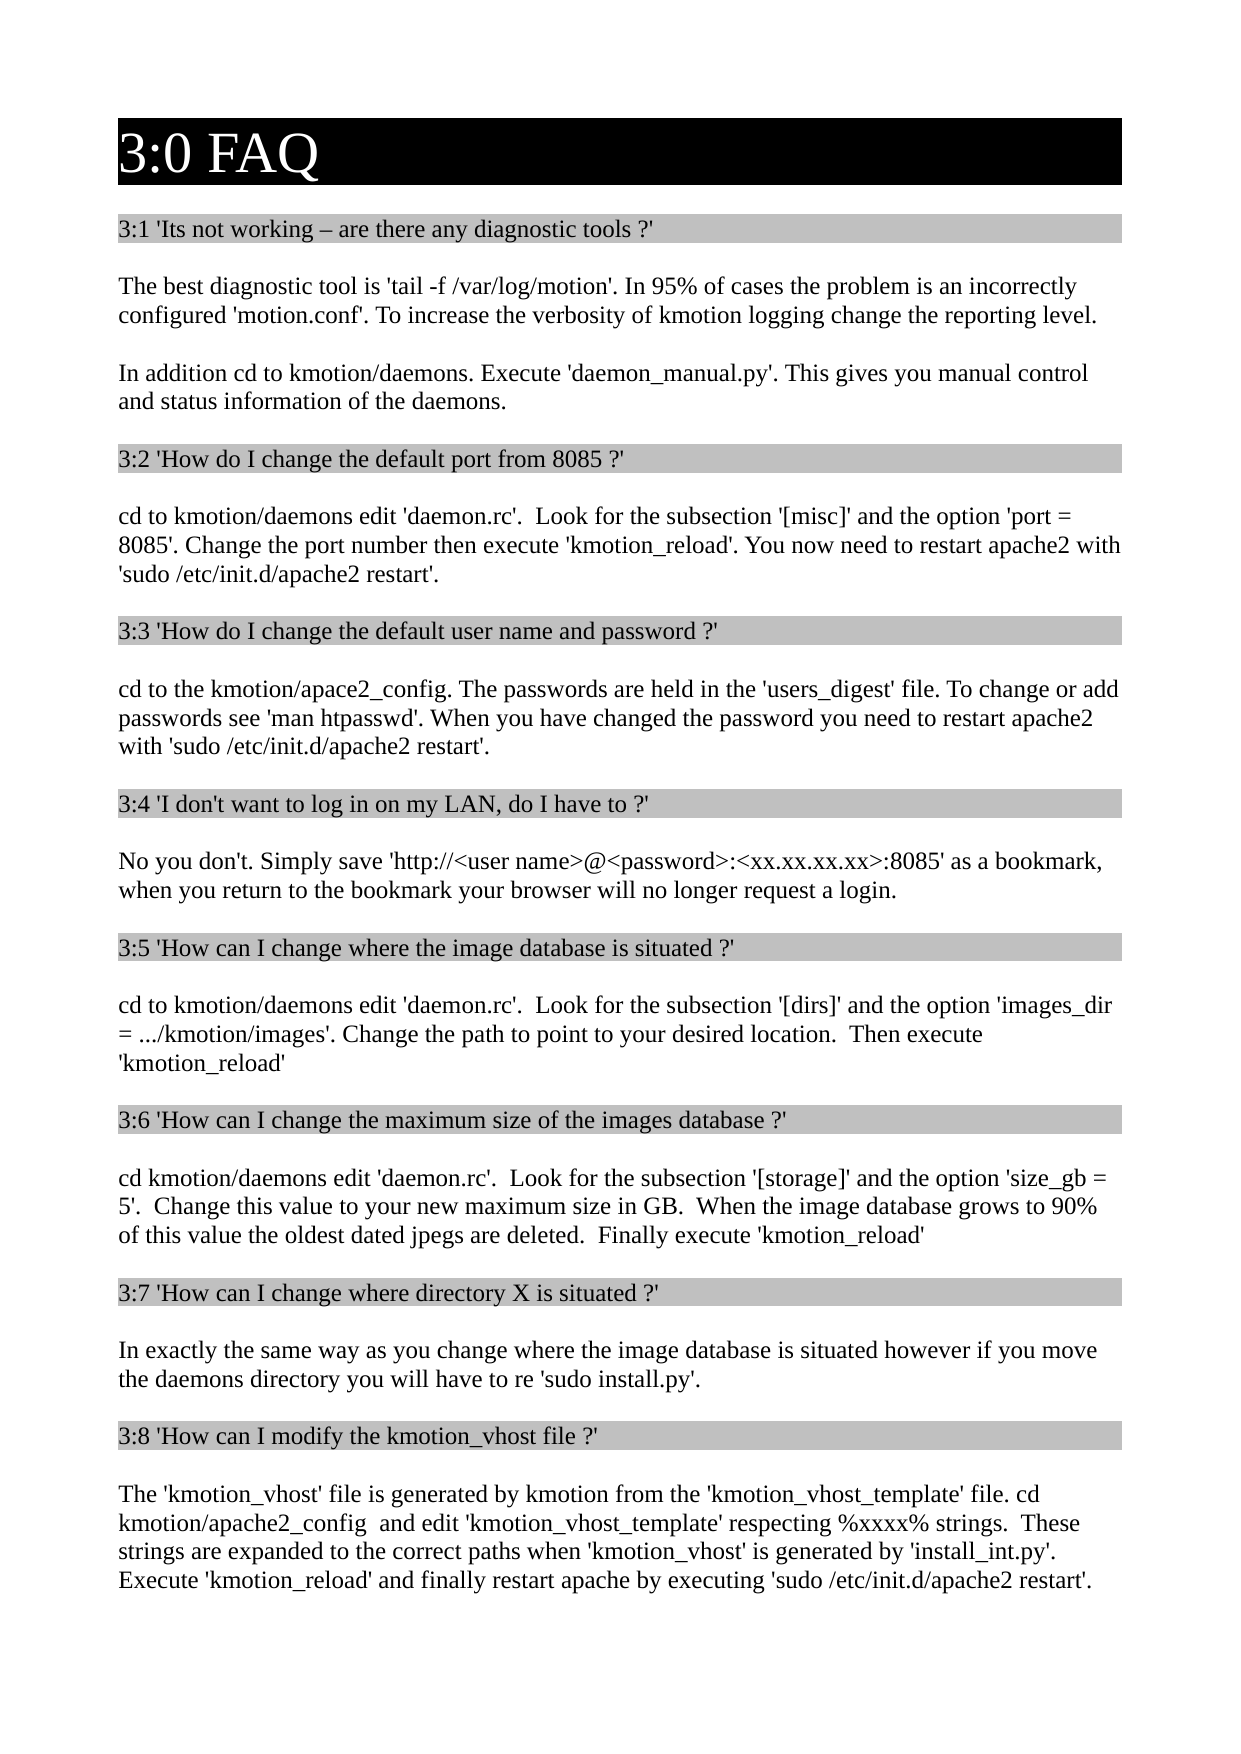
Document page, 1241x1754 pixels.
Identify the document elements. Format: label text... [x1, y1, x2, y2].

text 3:3 'How do I change the default user name and password ?' [118, 616, 1122, 645]
text In exactly the same way as you change where the image database is situated however if you move the daemons directory you will have to re 'sudo install.py'. [118, 1335, 1122, 1393]
text 3:0 FAQ [118, 118, 1122, 185]
text No you don't. Simply save 'http://<user name>@<password>:<xx.xx.xx.xx>:8085' as a bookmark, when you return to the bookmark your browser will no longer request a login. [118, 846, 1122, 904]
text The 'kmotion_vhost' file is generated by kmotion from the 'kmotion_vhost_template' file. cd kmotion/apache2_config and edit 'kmotion_vhost_template' respecting %xxxx% strings. These strings are expanded to the correct paths when 'kmotion_vhost' is generated by 'install_int.py'. Execute 'kmotion_reload' and finally restart apache by executing 'sudo /etc/init.d/apache2 restart'. [118, 1479, 1122, 1594]
text cd to the kmotion/apace2_config. The passwords are held in the 'users_digest' file. To change or add passwords see 'man htpasswd'. When you have changed the password you need to restart apache2 with 'sudo /etc/init.d/apache2 restart'. [118, 674, 1122, 760]
text 3:5 'How can I change where the image database is situated ?' [118, 933, 1122, 961]
text 3:2 'How do I change the default port from 8085 ?' [118, 444, 1122, 473]
text cd to kmotion/daemons edit 'daemon.rc'. Look for the subsection '[misc]' and the option 'port = 8085'. Change the port number then execute 'kmotion_reload'. You now need to restart apache2 with 'sudo /etc/init.d/apache2 restart'. [118, 501, 1122, 588]
text 3:4 'I don't want to log in on my LAN, do I have to ?' [118, 789, 1122, 818]
text cd to kmotion/daemons edit 'daemon.rc'. Look for the subsection '[dirs]' and the option 'images_dir = .../kmotion/images'. Change the path to point to your desired location. Then execute 'kmotion_reload' [118, 990, 1122, 1076]
text The best diagnostic tool is 'tail -f /var/log/motion'. In 95% of cases the problem is an incorrectly configured 'motion.conf'. To increase the verbosity of kmotion logging change the reporting level. [118, 271, 1122, 329]
text 3:8 'How can I modify the kmotion_vhost file ?' [118, 1421, 1122, 1450]
text cd kmotion/daemons edit 'daemon.rc'. Look for the subsection '[storage]' and the option 'size_gb = 5'. Change this value to your new maximum size in GB. When the image database grows to 90% of this value the oldest dated jpegs are deleted. Finally execute 'kmotion_reload' [118, 1163, 1122, 1249]
text 3:7 'How can I change where directory X is situated ?' [118, 1278, 1122, 1306]
text 3:6 'How can I change the maximum size of the images database ?' [118, 1105, 1122, 1134]
text In addition cd to kmotion/daemons. Execute 'daemon_manual.py'. This gives you manual control and status information of the daemons. [118, 358, 1122, 415]
text 3:1 'Its not working – are there any diagnostic tools ?' [118, 214, 1122, 243]
